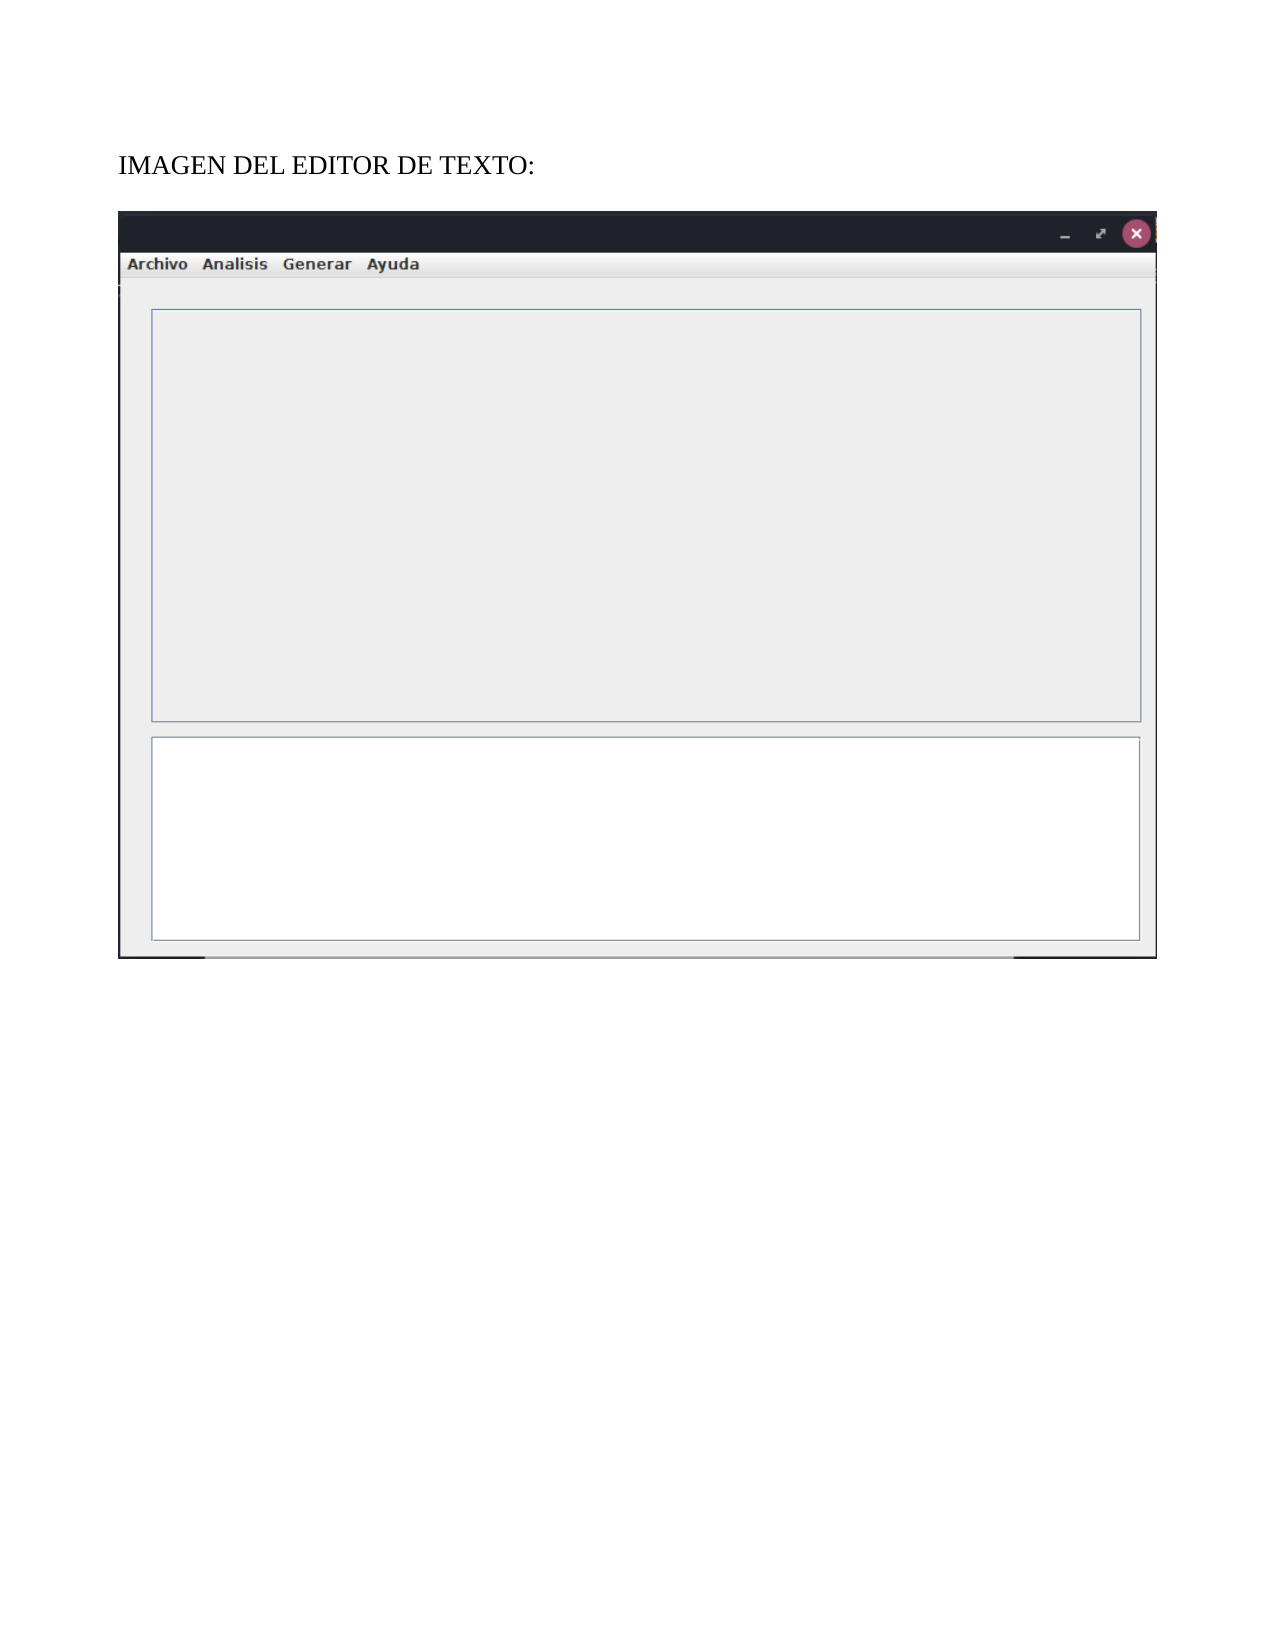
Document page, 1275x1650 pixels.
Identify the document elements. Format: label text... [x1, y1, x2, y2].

text IMAGEN DEL EDITOR DE TEXTO: [118, 149, 1157, 180]
picture [118, 211, 1157, 959]
